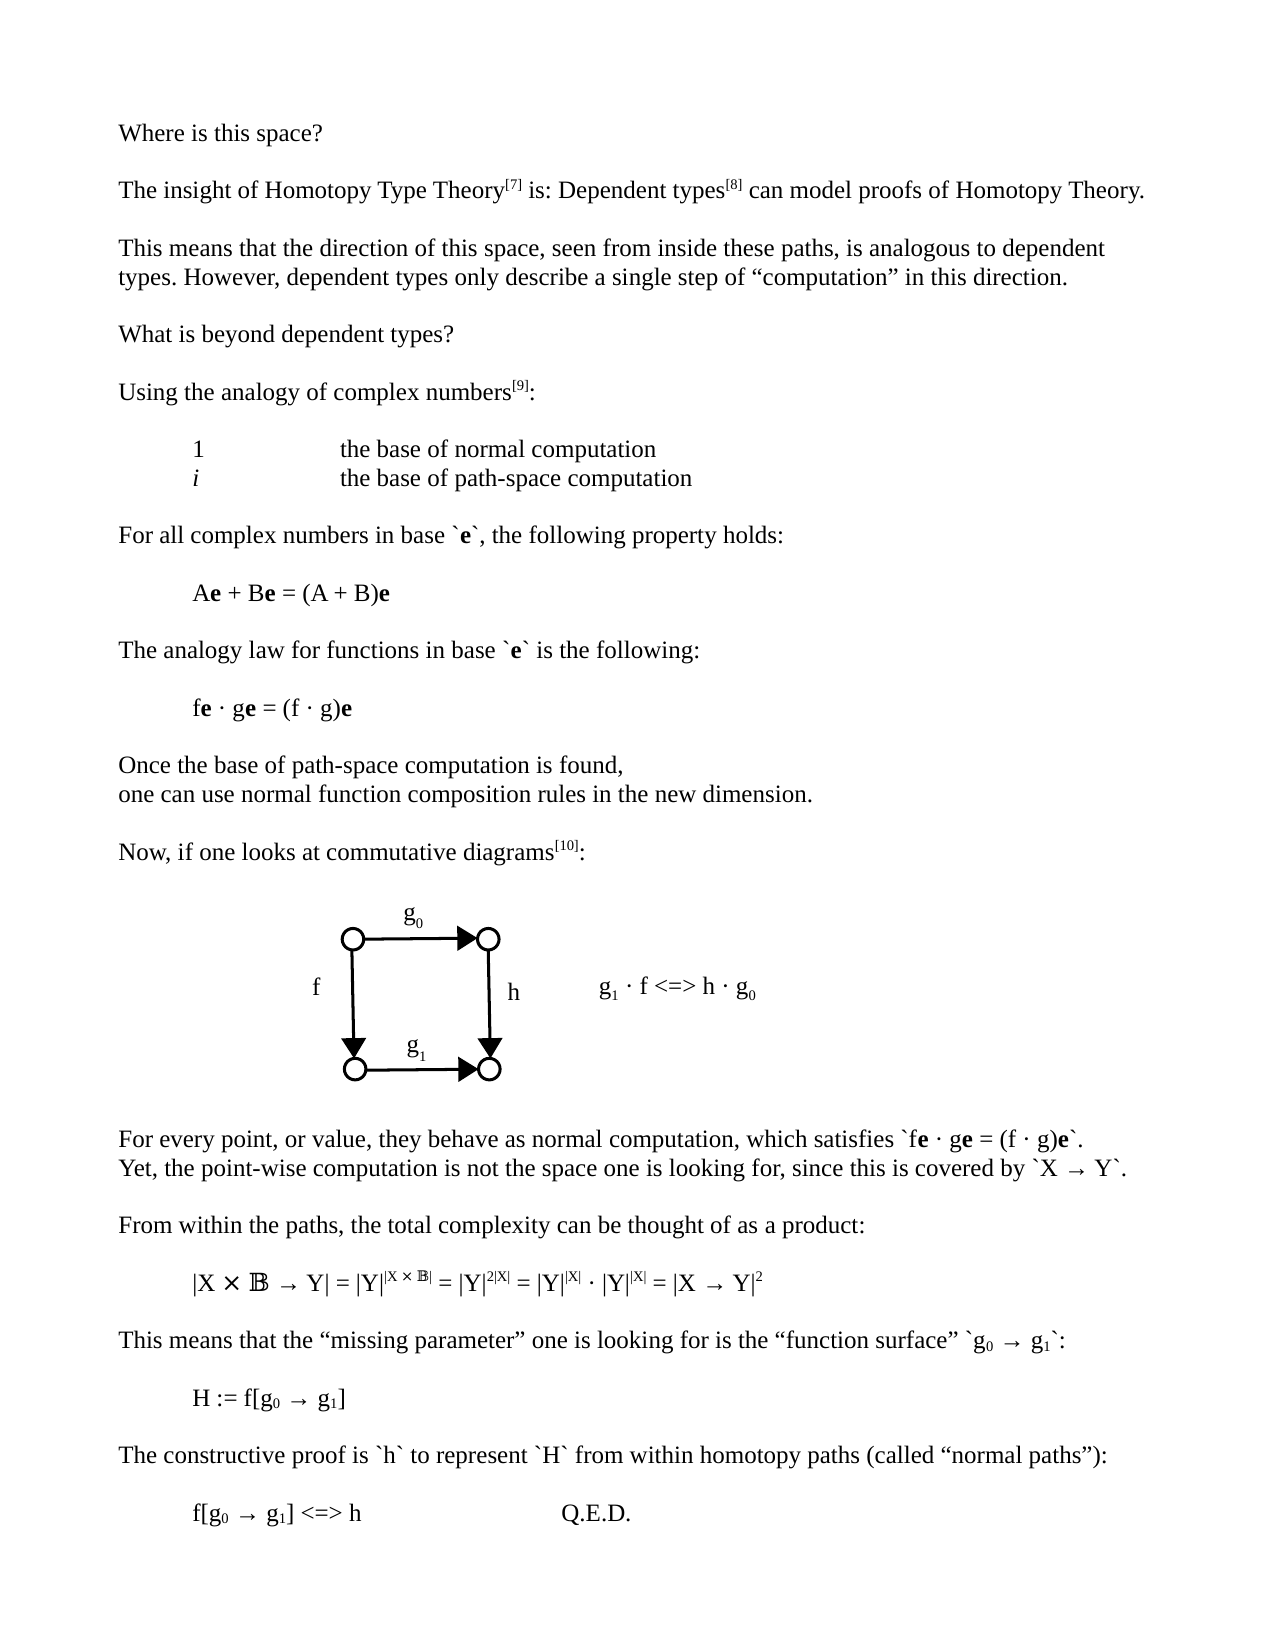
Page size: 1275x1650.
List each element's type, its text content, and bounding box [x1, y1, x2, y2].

text Now, if one looks at commutative diagrams[10]: [118, 837, 1157, 866]
text This means that the “missing parameter” one is looking for is the “function surface” `g0 → g1`: [118, 1326, 1157, 1354]
text |X ⨯ 𝔹 → Y| = |Y||X ⨯ 𝔹| = |Y|2|X| = |Y||X| · |Y||X| = |X → Y|2 [118, 1268, 1157, 1297]
text f[g0 → g1] <=> h Q.E.D. [118, 1498, 1157, 1527]
text Using the analogy of complex numbers[9]: [118, 377, 1157, 406]
text For all complex numbers in base `e`, the following property holds: [118, 521, 1157, 549]
text Yet, the point-wise computation is not the space one is looking for, since this is covered by `X → Y`. [118, 1153, 1157, 1182]
text Ae + Be = (A + B)e [118, 578, 1157, 607]
text For every point, or value, they behave as normal computation, which satisfies `fe · ge = (f · g)e`. [118, 1124, 1157, 1153]
text The insight of Homotopy Type Theory[7] is: Dependent types[8] can model proofs of Homotopy Theory. [118, 176, 1157, 204]
text This means that the direction of this space, seen from inside these paths, is analogous to dependent types. However, dependent types only describe a single step of “computation” in this direction. [118, 233, 1157, 291]
text What is beyond dependent types? [118, 319, 1157, 348]
text Once the base of path-space computation is found, [118, 751, 1157, 779]
text Where is this space? [118, 118, 1157, 147]
text H := f[g0 → g1] [118, 1383, 1157, 1412]
text i the base of path-space computation [118, 463, 1157, 492]
text fe · ge = (f · g)e [118, 693, 1157, 722]
text The constructive proof is `h` to represent `H` from within homotopy paths (called “normal paths”): [118, 1441, 1157, 1469]
text From within the paths, the total complexity can be thought of as a product: [118, 1211, 1157, 1239]
text The analogy law for functions in base `e` is the following: [118, 636, 1157, 664]
text 1 the base of normal computation [118, 434, 1157, 463]
text one can use normal function composition rules in the new dimension. [118, 779, 1157, 808]
